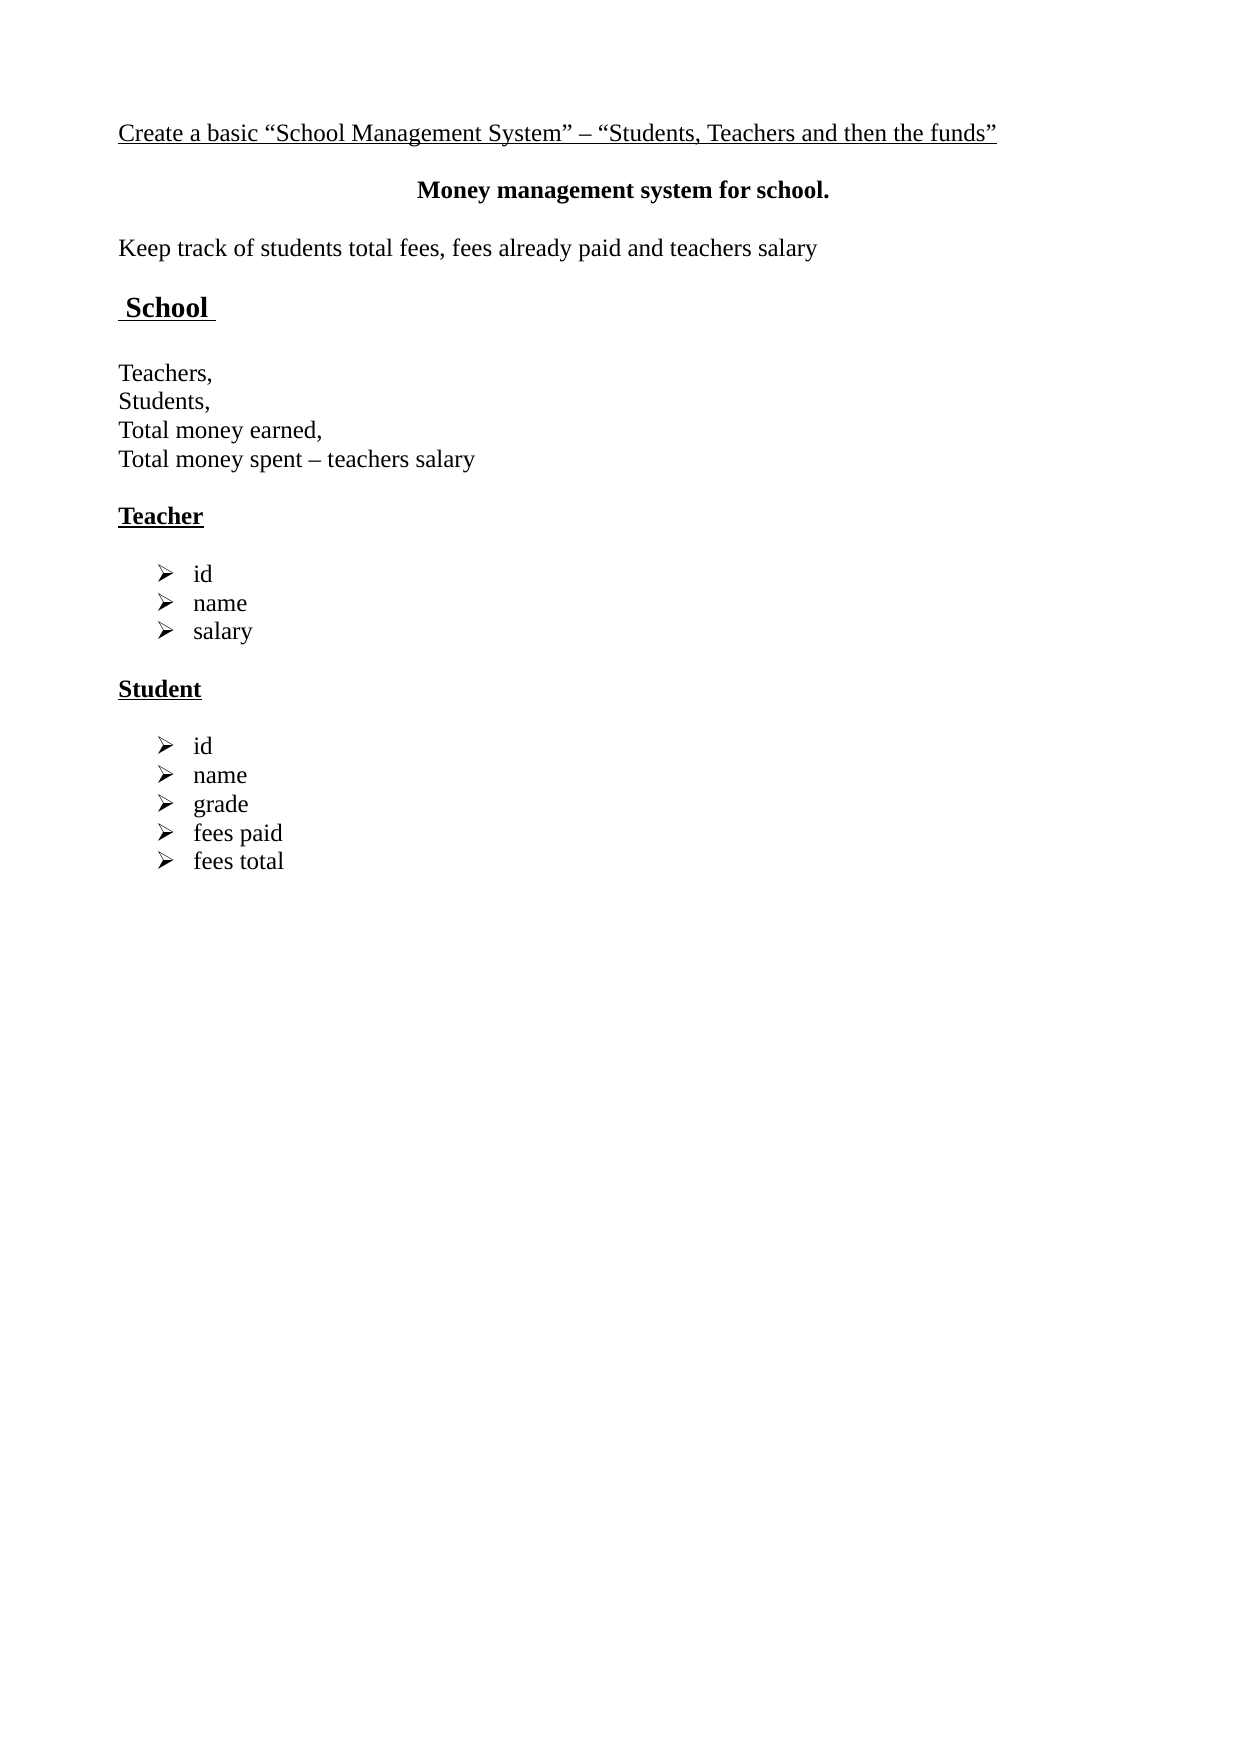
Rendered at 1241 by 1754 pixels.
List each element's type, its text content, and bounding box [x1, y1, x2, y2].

text Teacher [118, 501, 1122, 530]
list salary [156, 616, 1122, 645]
text Create a basic “School Management System” – “Students, Teachers and then the funds” [118, 118, 1122, 147]
text Total money spent – teachers salary [118, 444, 1122, 473]
list name [156, 588, 1122, 616]
list id [156, 731, 1122, 760]
text Teachers, [118, 358, 1122, 386]
list fees paid [156, 818, 1122, 846]
text Money management system for school. [118, 176, 1122, 204]
list id [156, 559, 1122, 588]
text Total money earned, [118, 415, 1122, 444]
list fees total [156, 846, 1122, 875]
text Student [118, 674, 1122, 703]
list name [156, 760, 1122, 789]
text Keep track of students total fees, fees already paid and teachers salary [118, 233, 1122, 262]
text School [118, 291, 1122, 324]
list grade [156, 789, 1122, 818]
text Students, [118, 386, 1122, 415]
